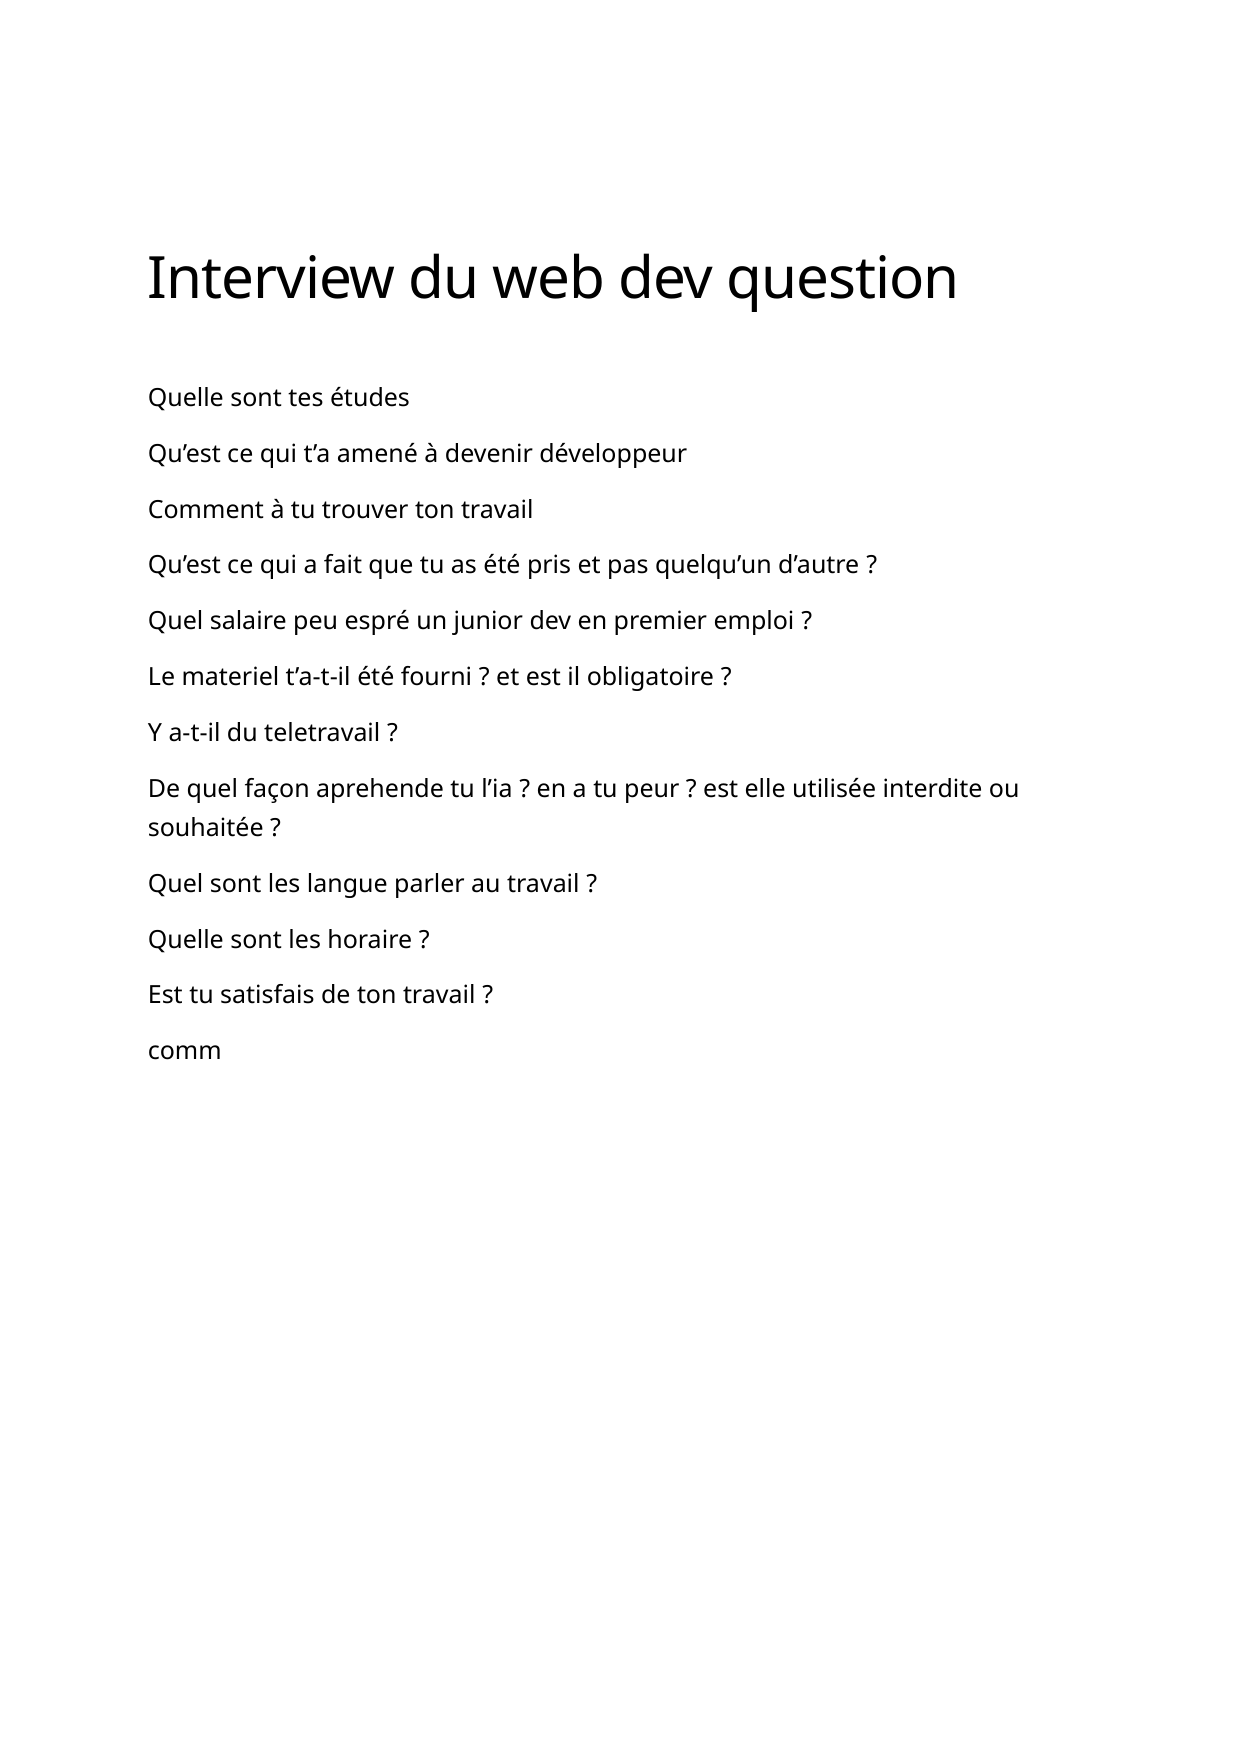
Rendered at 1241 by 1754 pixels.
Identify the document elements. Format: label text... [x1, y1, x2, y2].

text Y a-t-il du teletravail ? [148, 714, 1093, 749]
text Quel sont les langue parler au travail ? [148, 865, 1093, 899]
text Qu’est ce qui t’a amené à devenir développeur [148, 435, 1093, 469]
text Quel salaire peu espré un junior dev en premier emploi ? [148, 603, 1093, 637]
text Quelle sont tes études [148, 379, 1093, 414]
text Interview du web dev question [148, 236, 1093, 315]
text Comment à tu trouver ton travail [148, 491, 1093, 525]
text Est tu satisfais de ton travail ? [148, 977, 1093, 1011]
text Quelle sont les horaire ? [148, 921, 1093, 955]
text comm [148, 1033, 1093, 1067]
text Le materiel t’a-t-il été fourni ? et est il obligatoire ? [148, 659, 1093, 693]
text De quel façon aprehende tu l’ia ? en a tu peur ? est elle utilisée interdite ou souhaitée ? [148, 770, 1093, 844]
text Qu’est ce qui a fait que tu as été pris et pas quelqu’un d’autre ? [148, 547, 1093, 581]
